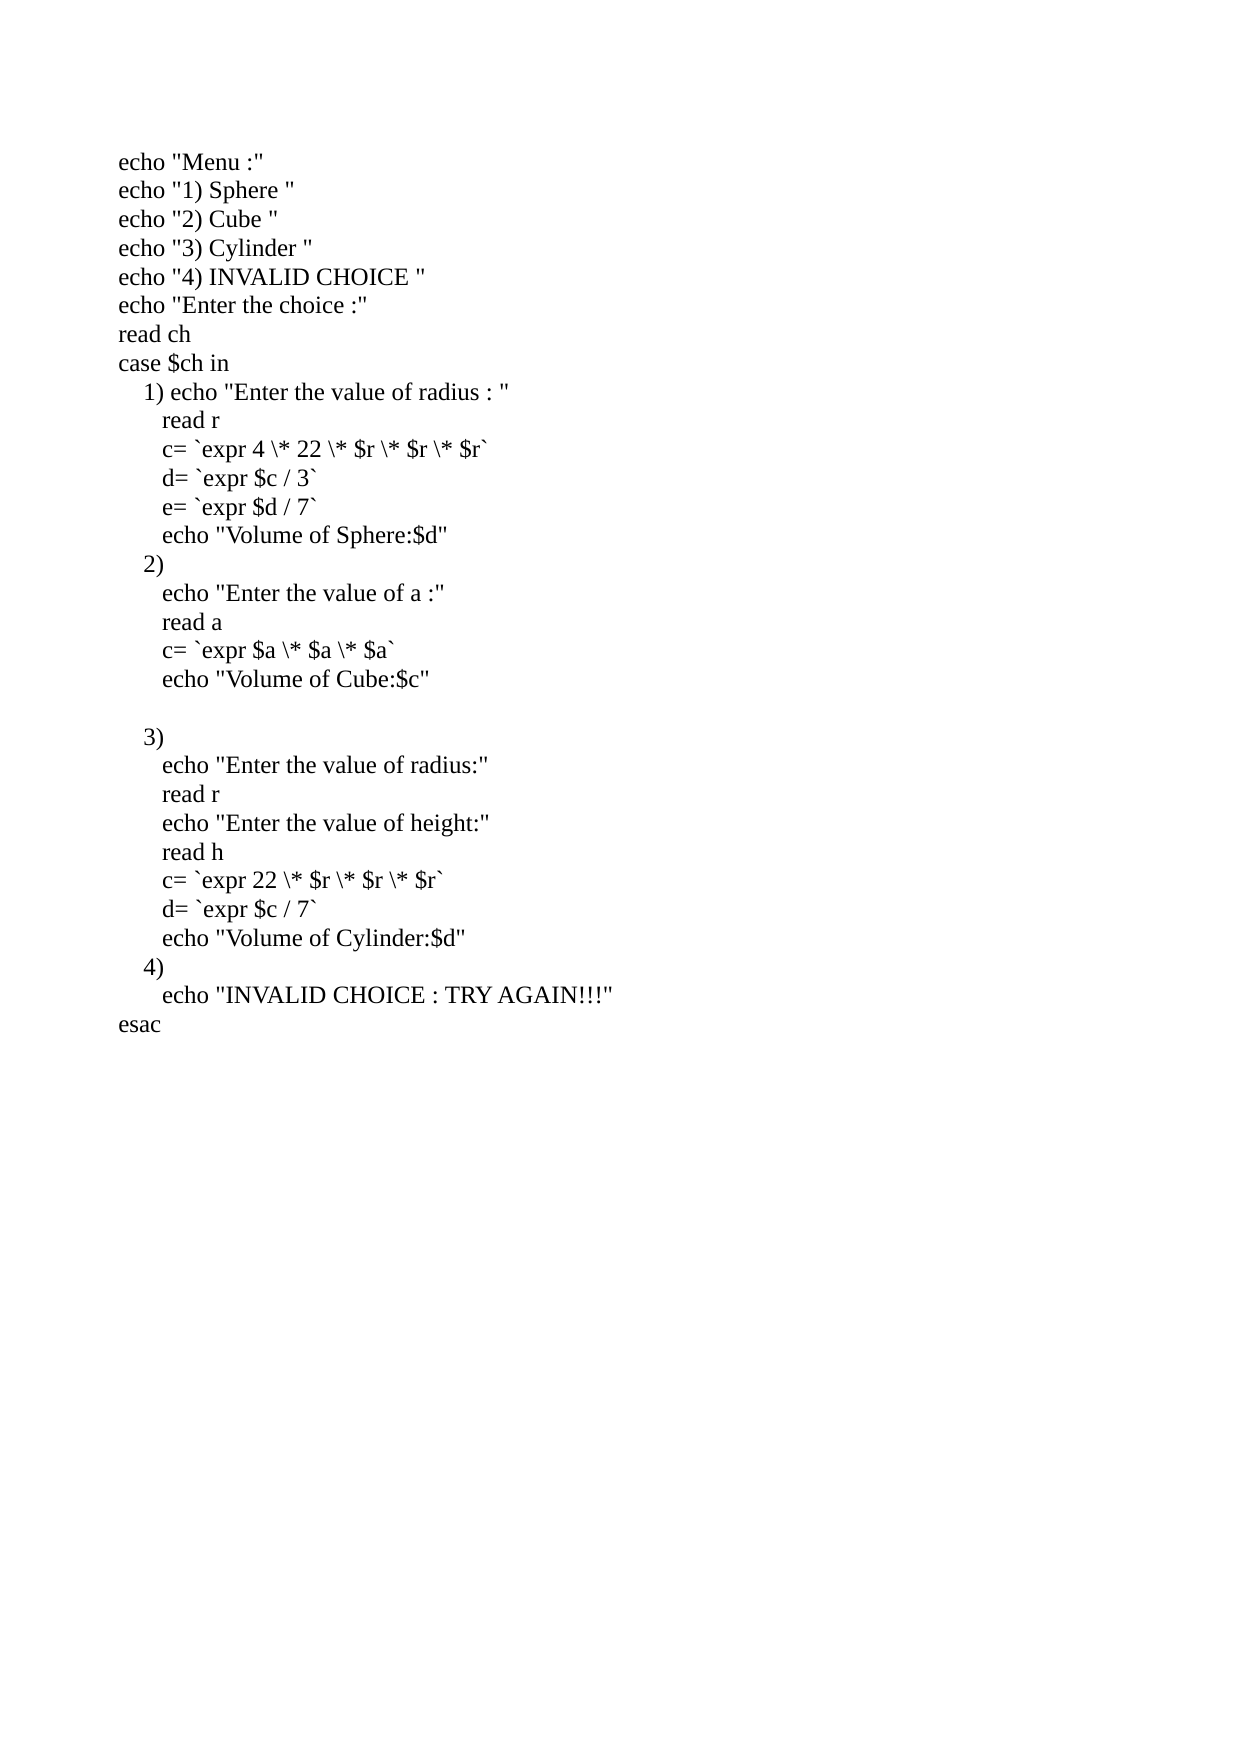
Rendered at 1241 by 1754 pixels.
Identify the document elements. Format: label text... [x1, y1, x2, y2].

text c= `expr 22 \* $r \* $r \* $r` [118, 866, 1122, 894]
text echo "INVALID CHOICE : TRY AGAIN!!!" [118, 981, 1122, 1009]
text 3) [118, 722, 1122, 751]
text c= `expr $a \* $a \* $a` [118, 636, 1122, 664]
text 4) [118, 952, 1122, 981]
text c= `expr 4 \* 22 \* $r \* $r \* $r` [118, 434, 1122, 463]
text d= `expr $c / 7` [118, 894, 1122, 923]
text echo "Menu :" [118, 147, 1122, 176]
text echo "Enter the value of radius:" [118, 751, 1122, 779]
text echo "2) Cube " [118, 204, 1122, 233]
text read a [118, 607, 1122, 636]
text echo "Volume of Cylinder:$d" [118, 923, 1122, 952]
text echo "1) Sphere " [118, 176, 1122, 204]
text echo "4) INVALID CHOICE " [118, 262, 1122, 291]
text case $ch in [118, 348, 1122, 377]
text read r [118, 779, 1122, 808]
text echo "Enter the choice :" [118, 291, 1122, 319]
text echo "Volume of Sphere:$d" [118, 521, 1122, 549]
text d= `expr $c / 3` [118, 463, 1122, 492]
text read ch [118, 319, 1122, 348]
text echo "Volume of Cube:$c" [118, 664, 1122, 693]
text e= `expr $d / 7` [118, 492, 1122, 521]
text read h [118, 837, 1122, 866]
text esac [118, 1009, 1122, 1038]
text echo "Enter the value of a :" [118, 578, 1122, 607]
text echo "3) Cylinder " [118, 233, 1122, 262]
text 2) [118, 549, 1122, 578]
text echo "Enter the value of height:" [118, 808, 1122, 837]
text 1) echo "Enter the value of radius : " [118, 377, 1122, 406]
text read r [118, 406, 1122, 434]
